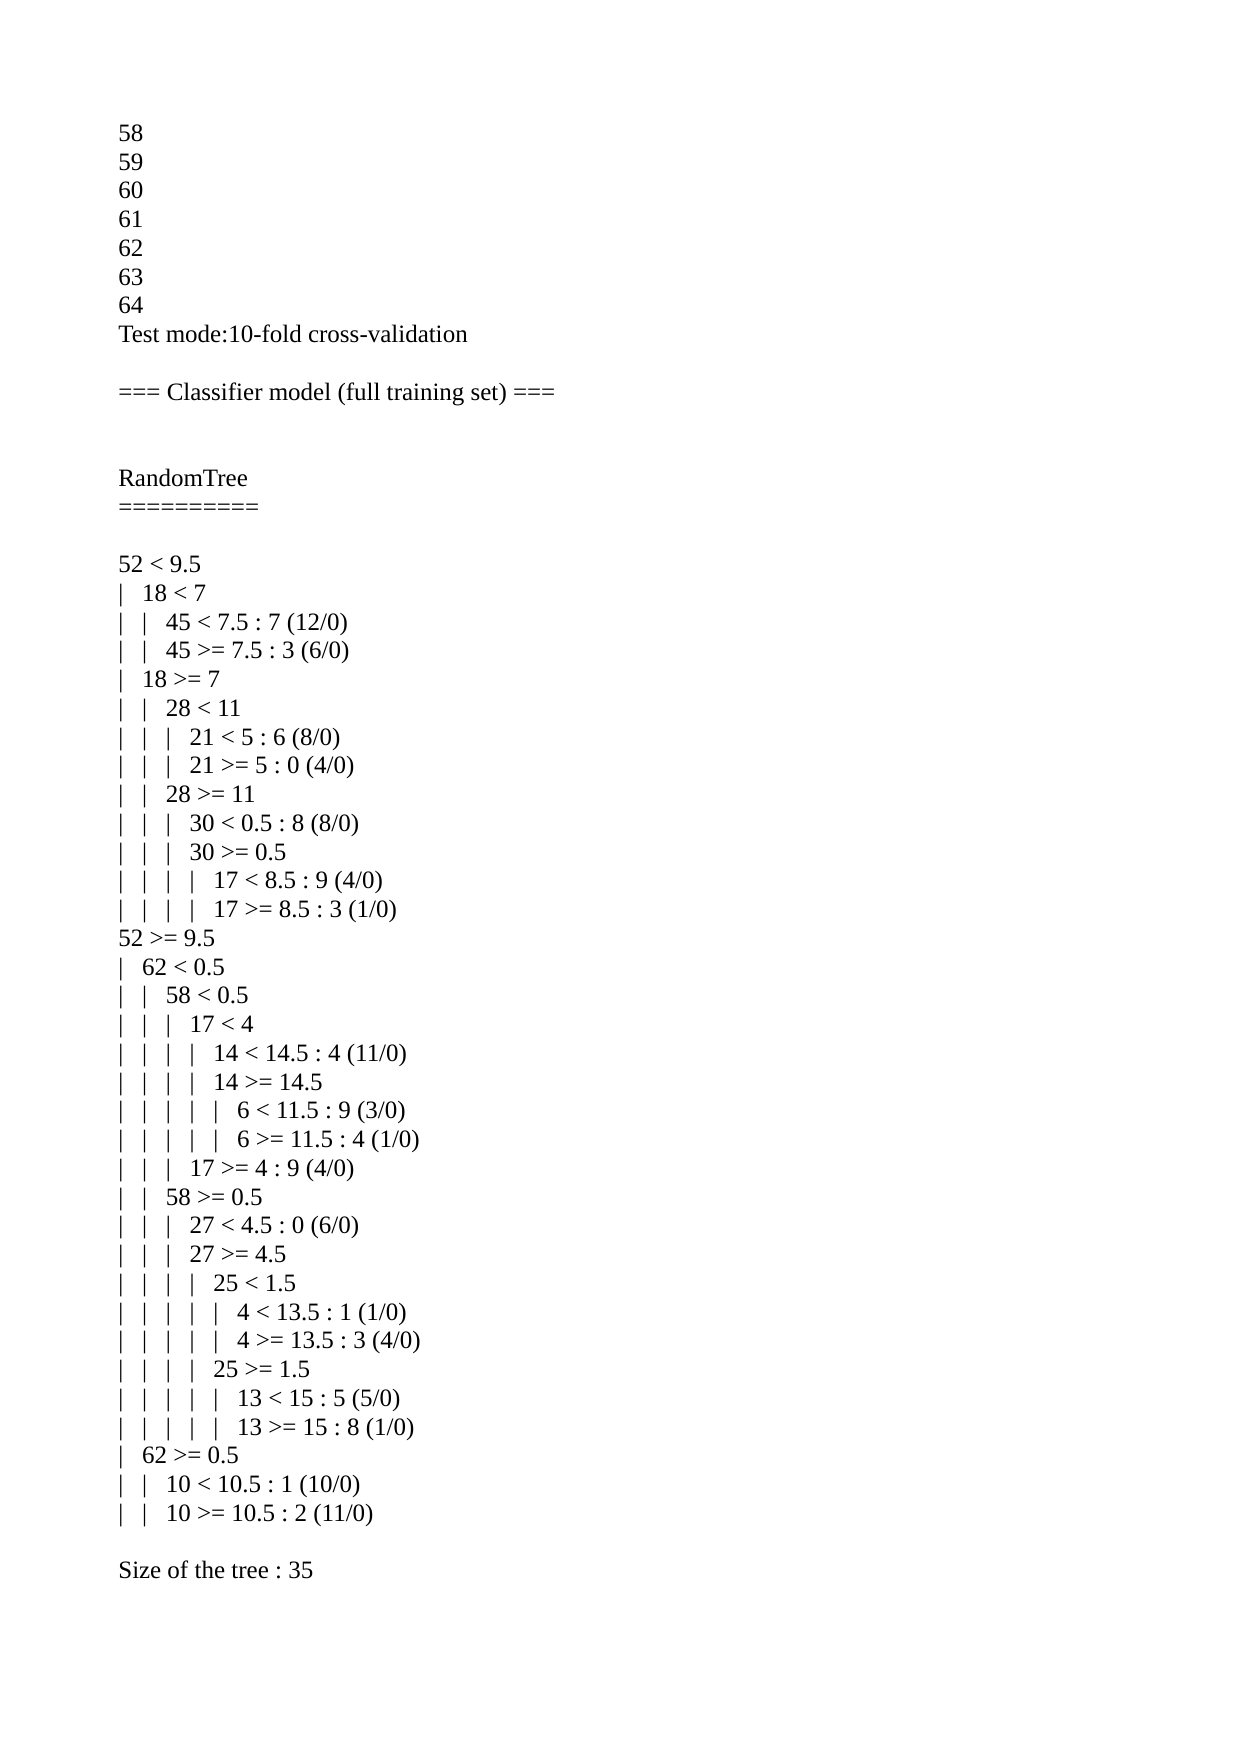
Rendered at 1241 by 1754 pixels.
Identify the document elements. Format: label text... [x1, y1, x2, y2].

text Size of the tree : 35 [118, 1556, 1122, 1584]
text | | | 21 >= 5 : 0 (4/0) [118, 751, 1122, 779]
text | | | 21 < 5 : 6 (8/0) [118, 722, 1122, 751]
text 63 [118, 262, 1122, 291]
text | | | | | 13 >= 15 : 8 (1/0) [118, 1412, 1122, 1441]
text | | | 30 >= 0.5 [118, 837, 1122, 866]
text | | | | | 4 >= 13.5 : 3 (4/0) [118, 1326, 1122, 1354]
text 62 [118, 233, 1122, 262]
text | | | 27 < 4.5 : 0 (6/0) [118, 1211, 1122, 1239]
text Test mode:10-fold cross-validation [118, 319, 1122, 348]
text === Classifier model (full training set) === [118, 377, 1122, 406]
text RandomTree [118, 463, 1122, 492]
text | | | | 25 >= 1.5 [118, 1354, 1122, 1383]
text | 62 < 0.5 [118, 952, 1122, 981]
text | | | | 17 >= 8.5 : 3 (1/0) [118, 894, 1122, 923]
text | | 58 >= 0.5 [118, 1182, 1122, 1211]
text | 18 >= 7 [118, 664, 1122, 693]
text | | | | 17 < 8.5 : 9 (4/0) [118, 866, 1122, 894]
text | 18 < 7 [118, 578, 1122, 607]
text | | 10 < 10.5 : 1 (10/0) [118, 1469, 1122, 1498]
text | | | | | 13 < 15 : 5 (5/0) [118, 1383, 1122, 1412]
text 58 [118, 118, 1122, 147]
text | | | | 14 < 14.5 : 4 (11/0) [118, 1038, 1122, 1067]
text | | 45 < 7.5 : 7 (12/0) [118, 607, 1122, 636]
text 52 >= 9.5 [118, 923, 1122, 952]
text | | | | 25 < 1.5 [118, 1268, 1122, 1297]
text | | 10 >= 10.5 : 2 (11/0) [118, 1498, 1122, 1527]
text 52 < 9.5 [118, 549, 1122, 578]
text | | | | | 6 < 11.5 : 9 (3/0) [118, 1096, 1122, 1124]
text | | | 17 < 4 [118, 1009, 1122, 1038]
text 64 [118, 291, 1122, 319]
text 61 [118, 204, 1122, 233]
text | | | 30 < 0.5 : 8 (8/0) [118, 808, 1122, 837]
text | | | | | 6 >= 11.5 : 4 (1/0) [118, 1124, 1122, 1153]
text | | 58 < 0.5 [118, 981, 1122, 1009]
text 59 [118, 147, 1122, 176]
text | | | 17 >= 4 : 9 (4/0) [118, 1153, 1122, 1182]
text | | 45 >= 7.5 : 3 (6/0) [118, 636, 1122, 664]
text 60 [118, 176, 1122, 204]
text | | 28 < 11 [118, 693, 1122, 722]
text | 62 >= 0.5 [118, 1441, 1122, 1469]
text | | | | 14 >= 14.5 [118, 1067, 1122, 1096]
text ========== [118, 492, 1122, 521]
text | | 28 >= 11 [118, 779, 1122, 808]
text | | | 27 >= 4.5 [118, 1239, 1122, 1268]
text | | | | | 4 < 13.5 : 1 (1/0) [118, 1297, 1122, 1326]
